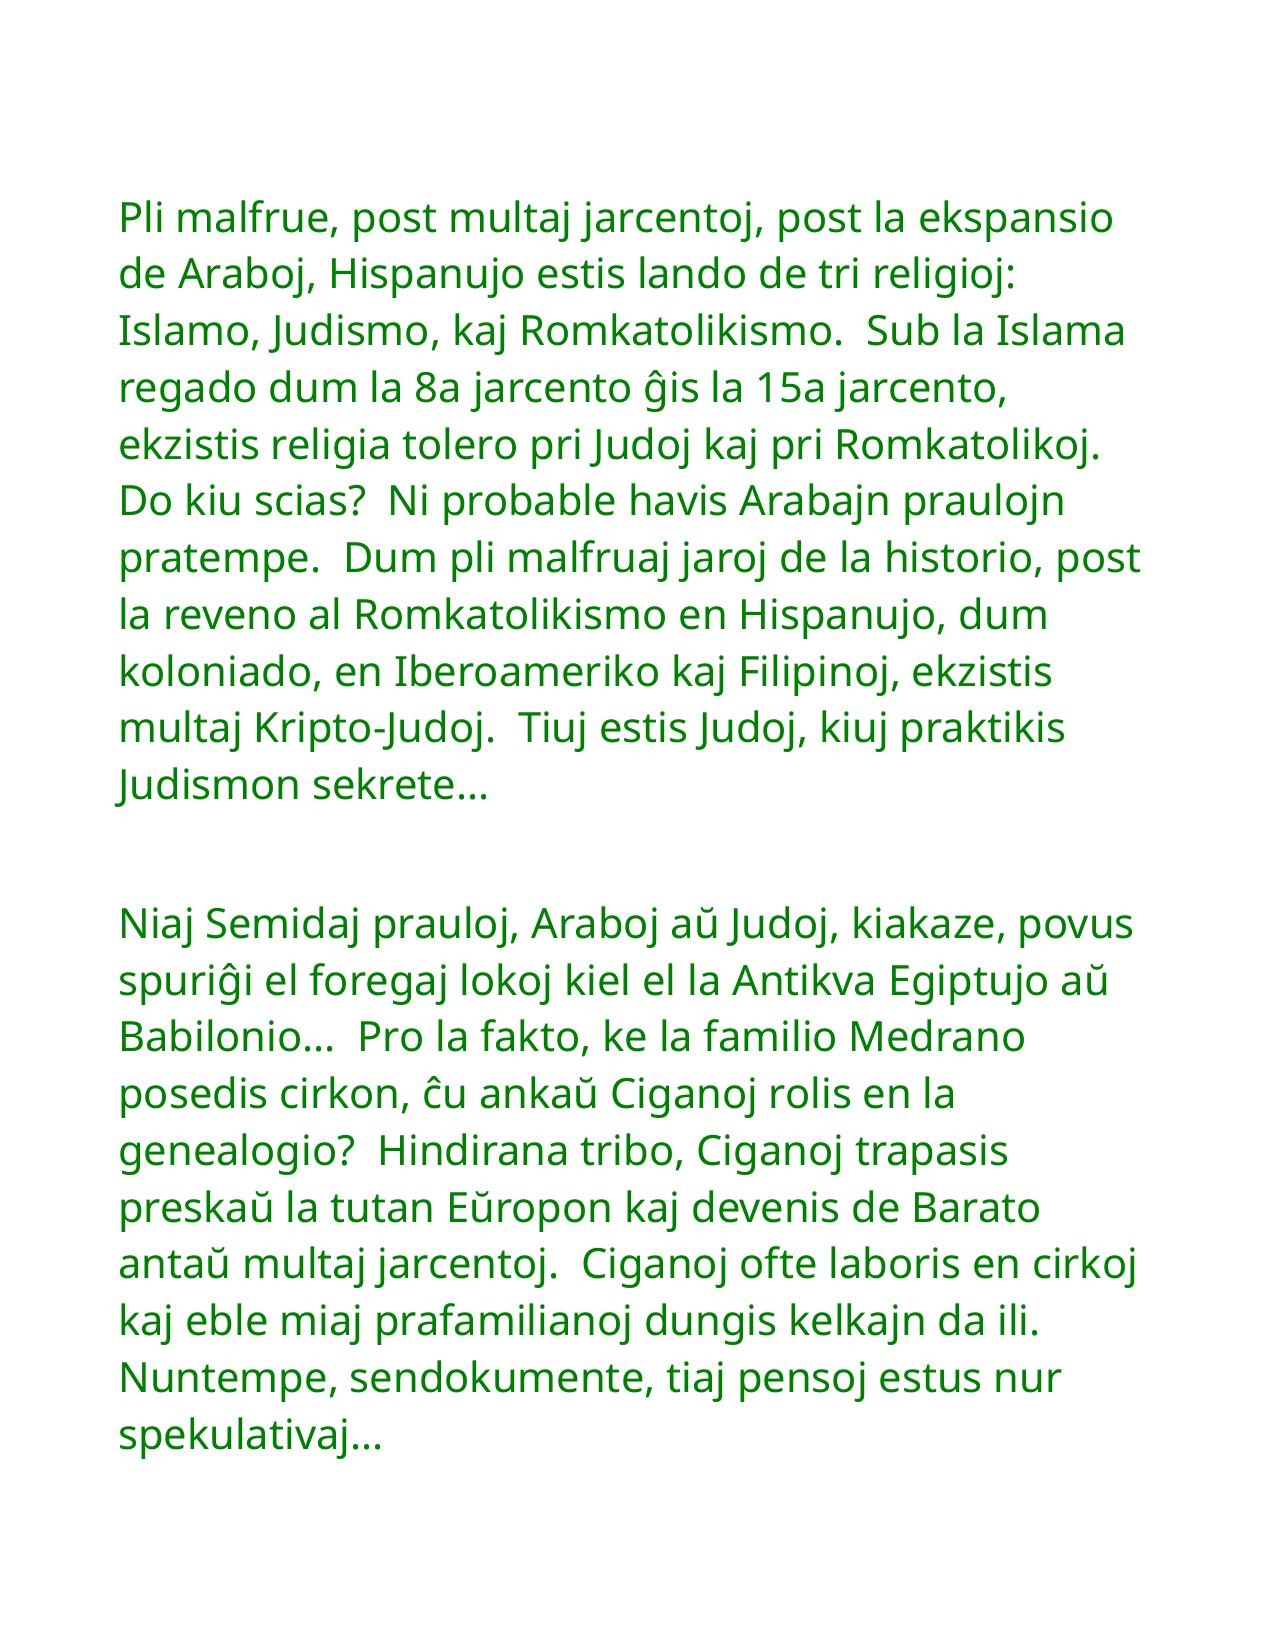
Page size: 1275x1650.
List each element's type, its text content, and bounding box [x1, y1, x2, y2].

text Pli malfrue, post multaj jarcentoj, post la ekspansio de Araboj, Hispanujo estis lando de tri religioj: Islamo, Judismo, kaj Romkatolikismo. Sub la Islama regado dum la 8a jarcento ĝis la 15a jarcento, ekzistis religia tolero pri Judoj kaj pri Romkatolikoj. Do kiu scias? Ni probable havis Arabajn praulojn pratempe. Dum pli malfruaj jaroj de la historio, post la reveno al Romkatolikismo en Hispanujo, dum koloniado, en Iberoameriko kaj Filipinoj, ekzistis multaj Kripto-Judoj. Tiuj estis Judoj, kiuj praktikis Judismon sekrete... [118, 187, 1157, 812]
text Niaj Semidaj prauloj, Araboj aŭ Judoj, kiakaze, povus spuriĝi el foregaj lokoj kiel el la Antikva Egiptujo aŭ Babilonio... Pro la fakto, ke la familio Medrano posedis cirkon, ĉu ankaŭ Ciganoj rolis en la genealogio? Hindirana tribo, Ciganoj trapasis preskaŭ la tutan Eŭropon kaj devenis de Barato antaŭ multaj jarcentoj. Ciganoj ofte laboris en cirkoj kaj eble miaj prafamilianoj dungis kelkajn da ili. Nuntempe, sendokumente, tiaj pensoj estus nur spekulativaj... [118, 894, 1157, 1461]
